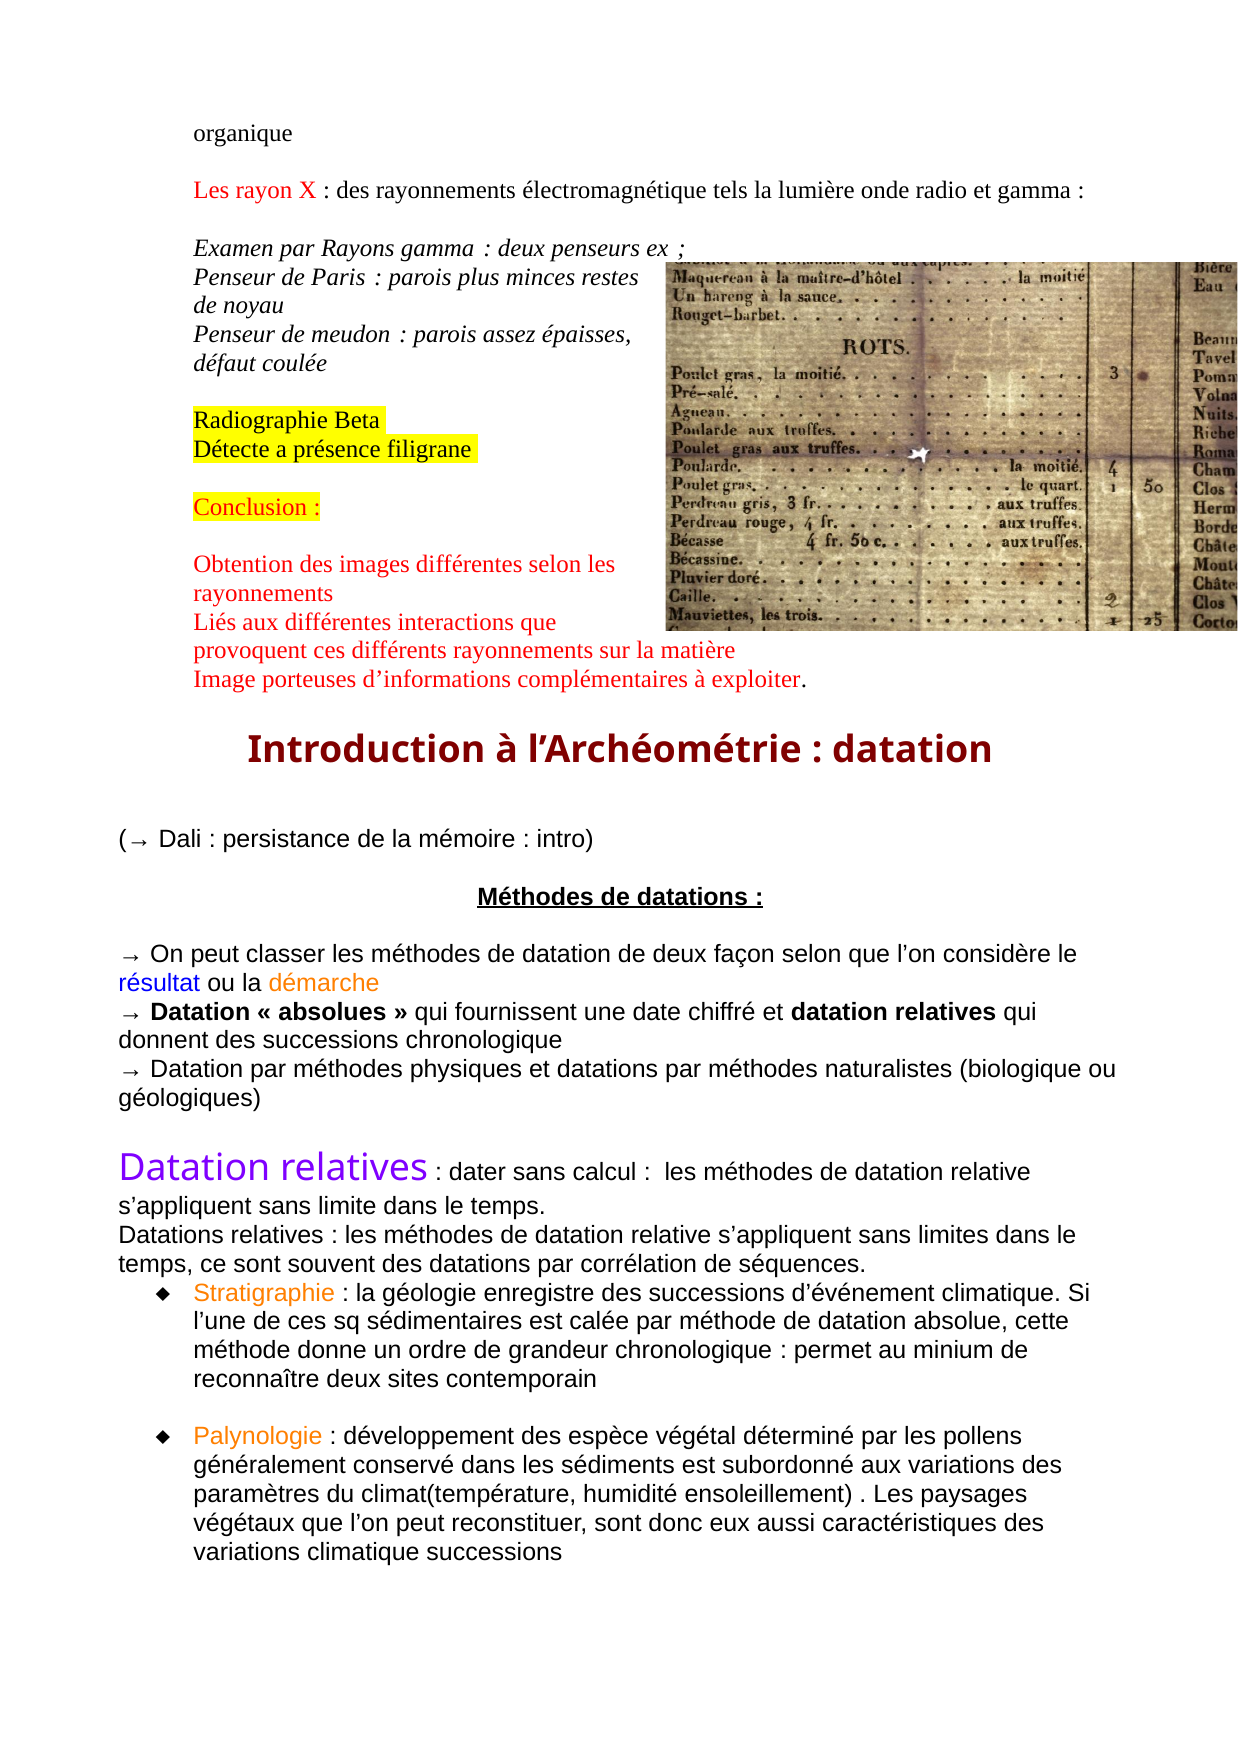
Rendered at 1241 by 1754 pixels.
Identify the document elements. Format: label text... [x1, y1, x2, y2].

text Conclusion : [193, 492, 665, 521]
text Image porteuses d’informations complémentaires à exploiter. [193, 664, 1122, 693]
text Introduction à l’Archéométrie : datation [118, 722, 1122, 773]
text Liés aux différentes interactions que provoquent ces différents rayonnements sur la matière [193, 607, 1122, 664]
text → On peut classer les méthodes de datation de deux façon selon que l’on considère le résultat ou la démarche [118, 939, 1122, 996]
text Méthodes de datations : [118, 881, 1122, 910]
list Palynologie : développement des espèce végétal déterminé par les pollens généralement conservé dans les sédiments est subordonné aux variations des paramètres du climat(température, humidité ensoleillement) . Les paysages végétaux que l’on peut reconstituer, sont donc eux aussi caractéristiques des variations climatique successions [156, 1421, 1122, 1565]
text organique [193, 118, 1122, 147]
text Obtention des images différentes selon les rayonnements [193, 549, 665, 607]
text (→ Dali : persistance de la mémoire : intro) [118, 824, 1122, 853]
text Examen par Rayons gamma : deux penseurs ex ; [193, 233, 1122, 262]
list Stratigraphie : la géologie enregistre des successions d’événement climatique. Si l’une de ces sq sédimentaires est calée par méthode de datation absolue, cette méthode donne un ordre de grandeur chronologique : permet au minium de reconnaître deux sites contemporain [156, 1277, 1122, 1393]
text → Datation « absolues » qui fournissent une date chiffré et datation relatives qui donnent des successions chronologique [118, 996, 1122, 1054]
text Penseur de meudon : parois assez épaisses, défaut coulée [193, 319, 665, 377]
text Les rayon X : des rayonnements électromagnétique tels la lumière onde radio et gamma : [193, 176, 1122, 204]
text Radiographie Beta [193, 406, 665, 434]
text Datations relatives : les méthodes de datation relative s’appliquent sans limites dans le temps, ce sont souvent des datations par corrélation de séquences. [118, 1220, 1122, 1277]
text Datation relatives : dater sans calcul : les méthodes de datation relative s’appliquent sans limite dans le temps. [118, 1140, 1122, 1220]
text → Datation par méthodes physiques et datations par méthodes naturalistes (biologique ou géologiques) [118, 1054, 1122, 1111]
text Détecte a présence filigrane [193, 434, 665, 463]
text Penseur de Paris : parois plus minces restes de noyau [193, 262, 665, 319]
picture [665, 262, 1238, 631]
